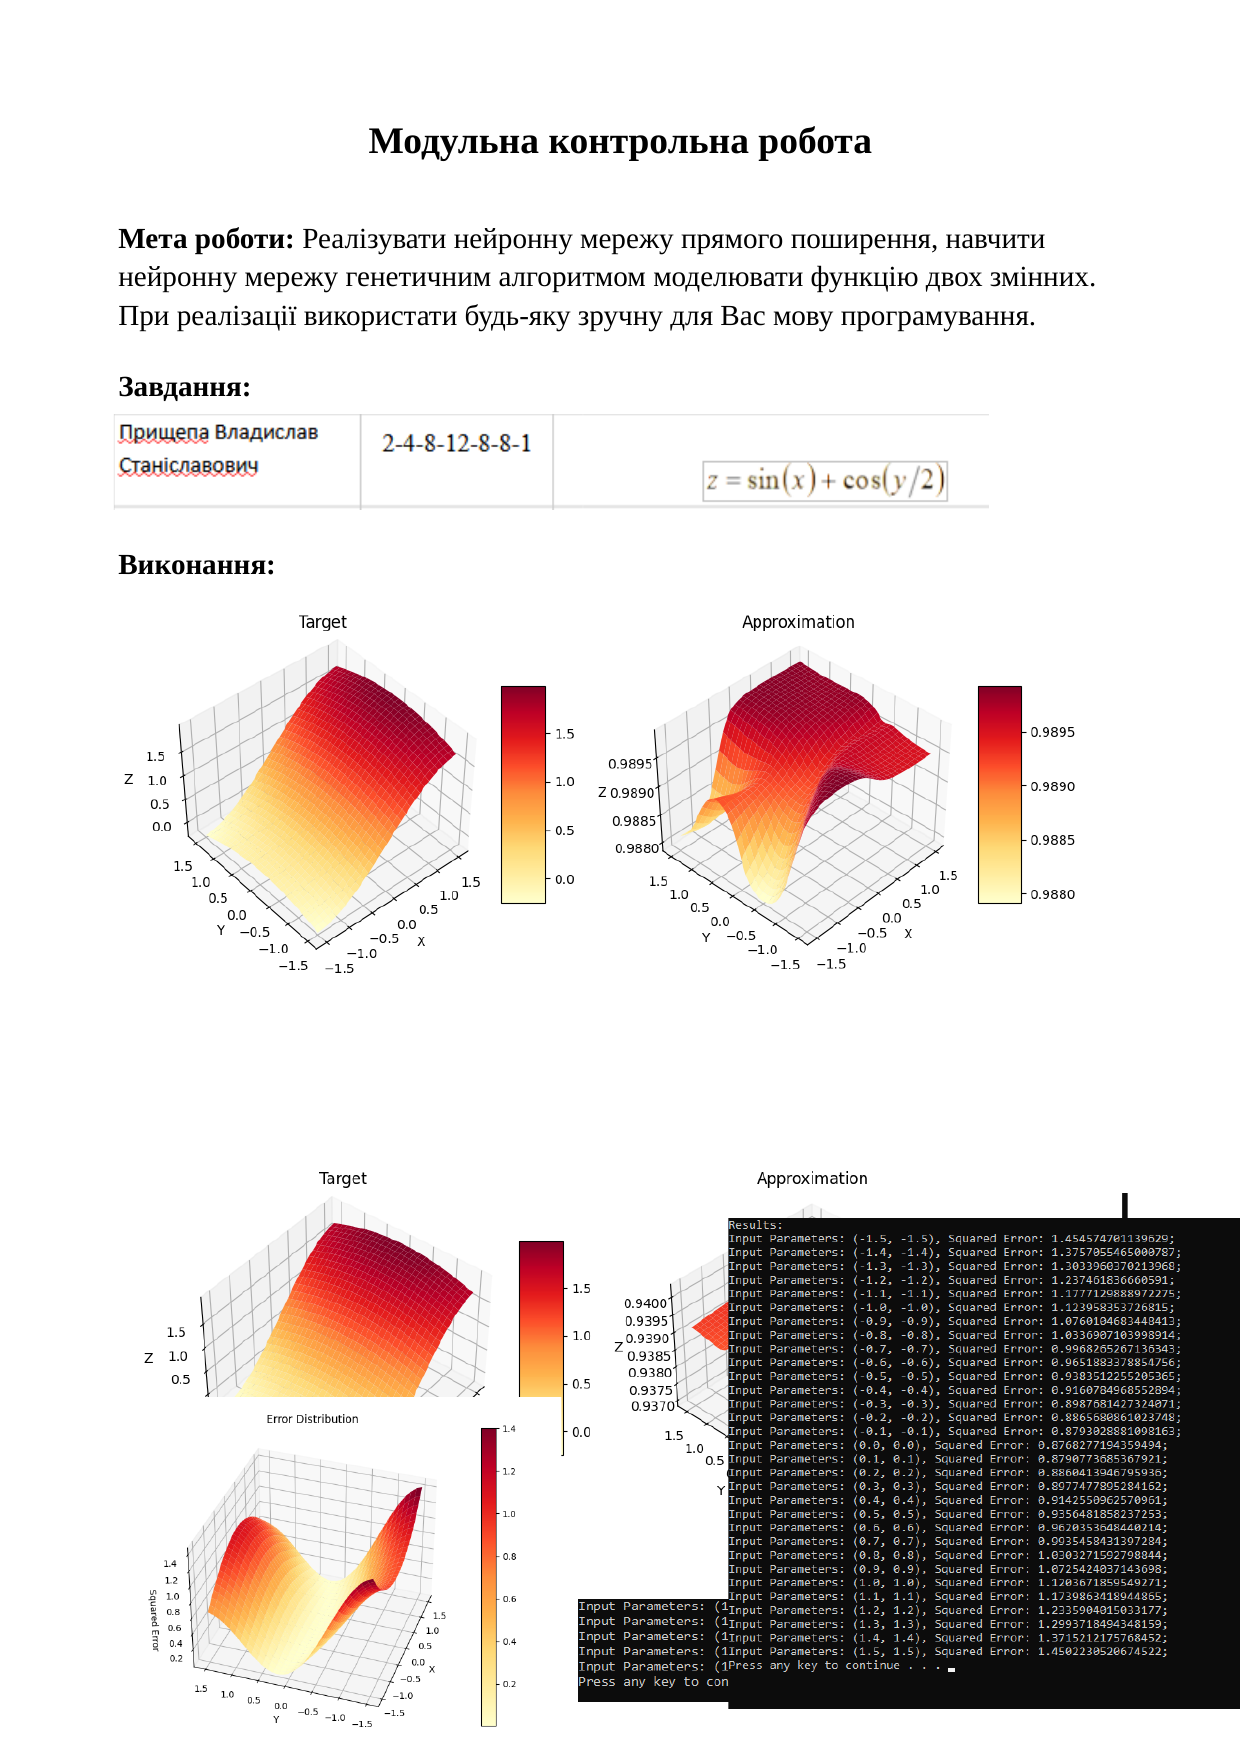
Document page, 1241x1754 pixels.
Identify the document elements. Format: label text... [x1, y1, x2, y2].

text Мета роботи: Реалізувати нейронну мережу прямого поширення, навчити нейронну мережу генетичним алгоритмом моделювати функцію двох змінних. При реалізації використати будь-яку зручну для Вас мову програмування. [118, 221, 1122, 331]
picture [113, 414, 989, 510]
picture [113, 1117, 1240, 1754]
text Завдання: [118, 369, 1122, 403]
text Модульна контрольна робота [118, 118, 1122, 161]
picture [118, 585, 1123, 1014]
text Виконання: [118, 547, 1122, 581]
